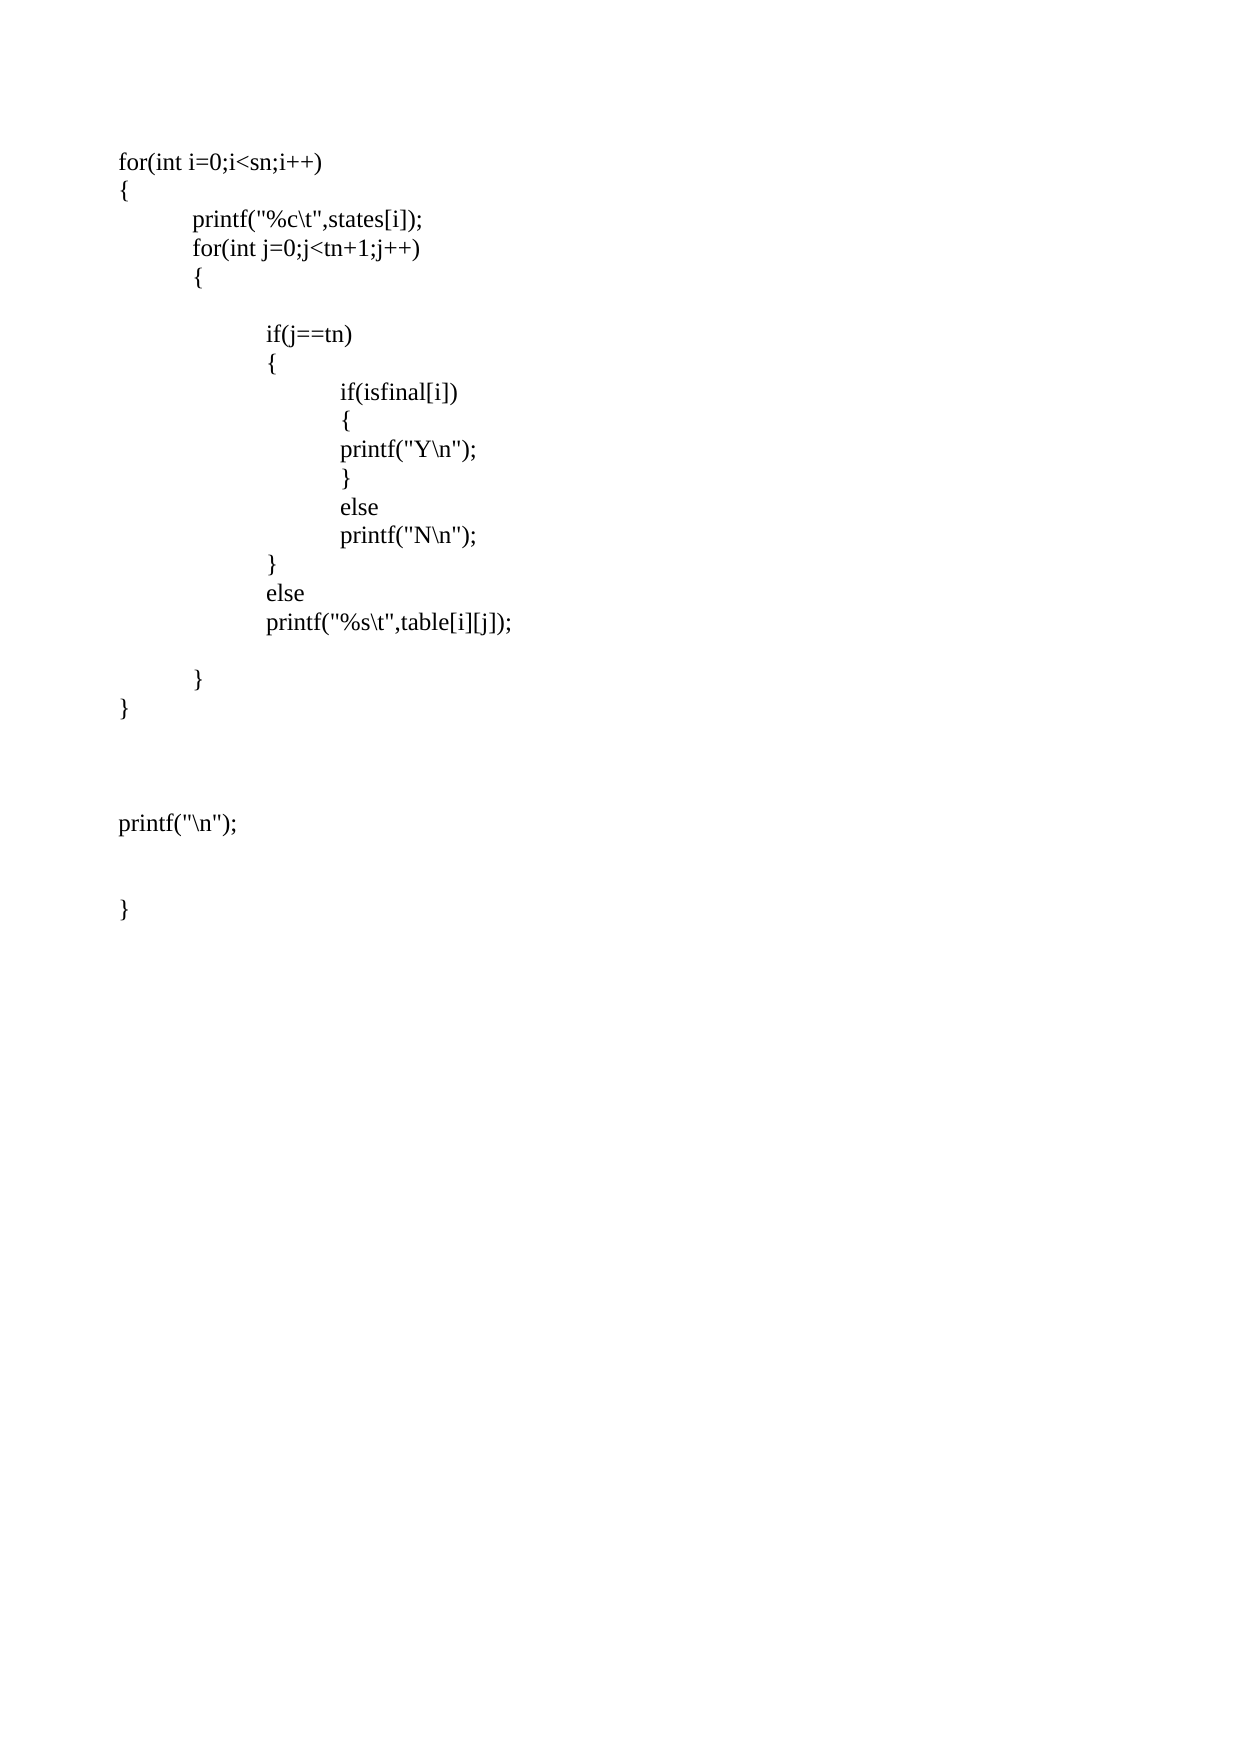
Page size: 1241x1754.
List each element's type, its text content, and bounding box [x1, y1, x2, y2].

text else [118, 492, 1122, 521]
text { [118, 348, 1122, 377]
text { [118, 406, 1122, 434]
text printf("Y\n"); [118, 434, 1122, 463]
text } [118, 664, 1122, 693]
text } [118, 463, 1122, 492]
text printf("%c\t",states[i]); [118, 204, 1122, 233]
text for(int i=0;i<sn;i++) [118, 147, 1122, 176]
text if(isfinal[i]) [118, 377, 1122, 406]
text } [118, 894, 1122, 923]
text } [118, 549, 1122, 578]
text } [118, 693, 1122, 722]
text printf("N\n"); [118, 521, 1122, 549]
text { [118, 262, 1122, 291]
text else [118, 578, 1122, 607]
text { [118, 176, 1122, 204]
text printf("\n"); [118, 808, 1122, 837]
text for(int j=0;j<tn+1;j++) [118, 233, 1122, 262]
text printf("%s\t",table[i][j]); [118, 607, 1122, 636]
text if(j==tn) [118, 319, 1122, 348]
